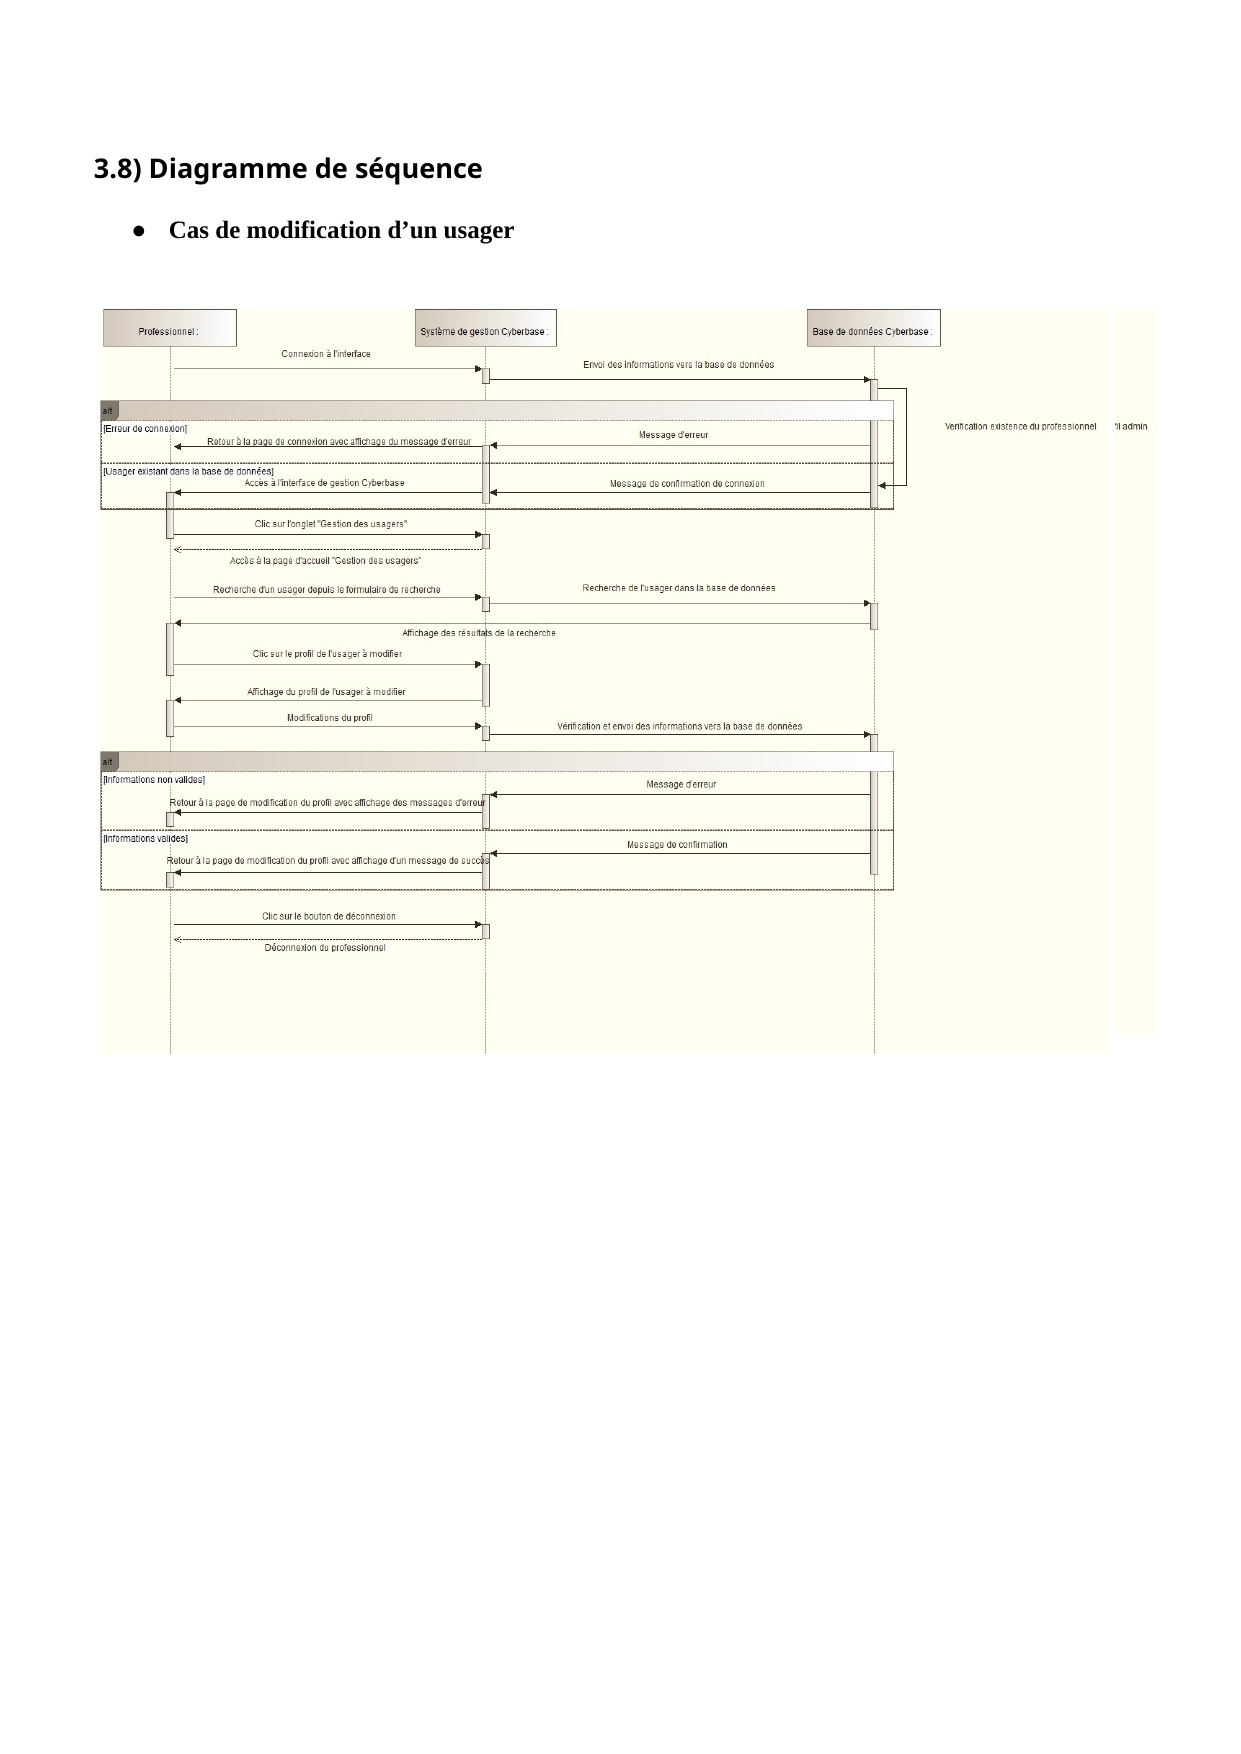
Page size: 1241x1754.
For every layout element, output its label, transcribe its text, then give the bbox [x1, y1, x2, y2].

picture [93, 301, 1164, 1061]
subtitle 3.8) Diagramme de séquence [94, 150, 1143, 187]
list Cas de modification d’un usager [131, 216, 1143, 244]
